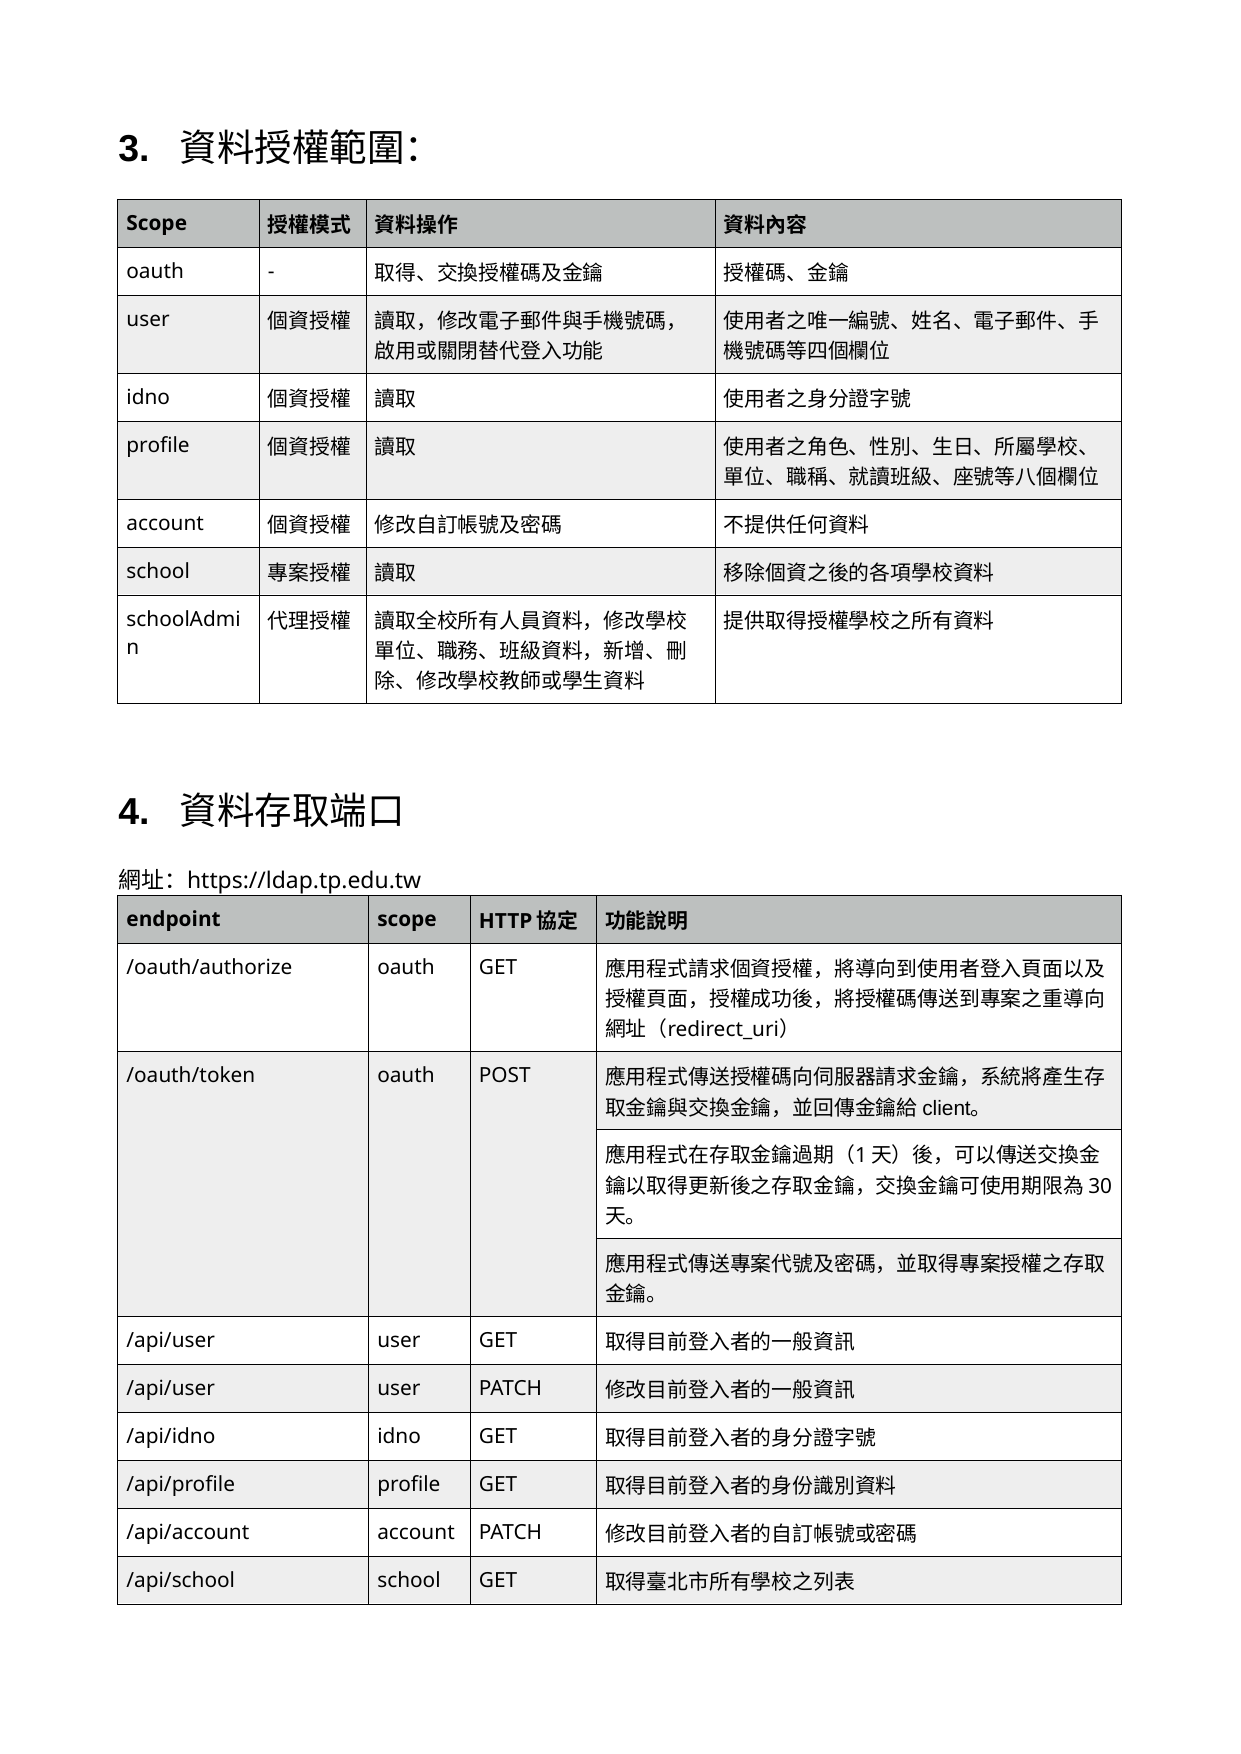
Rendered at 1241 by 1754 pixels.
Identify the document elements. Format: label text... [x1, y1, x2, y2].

table_cell /oauth/authorize [118, 944, 368, 1051]
table_cell 修改目前登入者的一般資訊 [597, 1365, 1121, 1412]
table_cell 讀取全校所有人員資料，修改學校單位、職務、班級資料，新增、刪除、修改學校教師或學生資料 [367, 596, 715, 703]
table_cell oauth [118, 248, 259, 294]
table_cell 讀取 [367, 548, 715, 594]
table_cell school [369, 1557, 470, 1603]
table_cell oauth [369, 1052, 470, 1316]
table_cell 取得目前登入者的身份識別資料 [597, 1461, 1121, 1508]
table_cell user [118, 296, 259, 373]
table_cell schoolAdmin [118, 596, 259, 703]
table_cell school [118, 548, 259, 594]
table_cell /api/school [118, 1557, 368, 1603]
table_cell 修改目前登入者的自訂帳號或密碼 [597, 1509, 1121, 1556]
table_cell 讀取，修改電子郵件與手機號碼，啟用或關閉替代登入功能 [367, 296, 715, 373]
table_cell 取得、交換授權碼及金鑰 [367, 248, 715, 294]
table_cell 代理授權 [260, 596, 366, 703]
table_cell /oauth/token [118, 1052, 368, 1316]
table_cell 應用程式請求個資授權，將導向到使用者登入頁面以及授權頁面，授權成功後，將授權碼傳送到專案之重導向網址（redirect_uri） [597, 944, 1121, 1051]
table_cell 應用程式傳送授權碼向伺服器請求金鑰，系統將產生存取金鑰與交換金鑰，並回傳金鑰給 client。 [597, 1052, 1121, 1129]
list 資料存取端口 [118, 781, 1122, 835]
table_cell 讀取 [367, 422, 715, 499]
table_cell user [369, 1317, 470, 1364]
table_cell 授權碼、金鑰 [716, 248, 1121, 294]
table_cell GET [471, 1317, 596, 1364]
table_header 授權模式 [260, 200, 366, 247]
table_cell 修改自訂帳號及密碼 [367, 500, 715, 547]
table_cell account [118, 500, 259, 547]
table_cell - [260, 248, 366, 294]
table_cell user [369, 1365, 470, 1412]
table_cell GET [471, 1461, 596, 1508]
table_cell 使用者之角色、性別、生日、所屬學校、單位、職稱、就讀班級、座號等八個欄位 [716, 422, 1121, 499]
table_cell 應用程式傳送專案代號及密碼，並取得專案授權之存取金鑰。 [597, 1239, 1121, 1316]
table_cell 專案授權 [260, 548, 366, 594]
table_cell 個資授權 [260, 374, 366, 421]
table_header HTTP協定 [471, 896, 596, 943]
table_cell /api/profile [118, 1461, 368, 1508]
table_cell 提供取得授權學校之所有資料 [716, 596, 1121, 703]
table_cell profile [118, 422, 259, 499]
table_cell profile [369, 1461, 470, 1508]
table_cell /api/user [118, 1317, 368, 1364]
table_cell 不提供任何資料 [716, 500, 1121, 547]
table_cell /api/account [118, 1509, 368, 1556]
table_cell idno [118, 374, 259, 421]
table_header Scope [118, 200, 259, 247]
table_cell 個資授權 [260, 500, 366, 547]
text 網址：https://ldap.tp.edu.tw [118, 861, 1122, 895]
table_cell POST [471, 1052, 596, 1316]
table_cell 移除個資之後的各項學校資料 [716, 548, 1121, 594]
table_cell oauth [369, 944, 470, 1051]
table_cell 取得目前登入者的身分證字號 [597, 1413, 1121, 1460]
table_header 功能說明 [597, 896, 1121, 943]
table_cell 使用者之唯一編號、姓名、電子郵件、手機號碼等四個欄位 [716, 296, 1121, 373]
table_cell account [369, 1509, 470, 1556]
table_header 資料操作 [367, 200, 715, 247]
table_cell 取得臺北市所有學校之列表 [597, 1557, 1121, 1603]
list 資料授權範圍： [118, 118, 1122, 172]
table_header scope [369, 896, 470, 943]
table_cell GET [471, 1557, 596, 1603]
table_cell 應用程式在存取金鑰過期（1天）後，可以傳送交換金鑰以取得更新後之存取金鑰，交換金鑰可使用期限為30天。 [597, 1130, 1121, 1238]
table_header endpoint [118, 896, 368, 943]
table_cell 個資授權 [260, 296, 366, 373]
table_cell /api/user [118, 1365, 368, 1412]
table_cell idno [369, 1413, 470, 1460]
table_cell PATCH [471, 1509, 596, 1556]
table_cell PATCH [471, 1365, 596, 1412]
table_cell 個資授權 [260, 422, 366, 499]
table_header 資料內容 [716, 200, 1121, 247]
table_cell GET [471, 944, 596, 1051]
table_cell 讀取 [367, 374, 715, 421]
table_cell GET [471, 1413, 596, 1460]
table_cell 使用者之身分證字號 [716, 374, 1121, 421]
table_cell /api/idno [118, 1413, 368, 1460]
table_cell 取得目前登入者的一般資訊 [597, 1317, 1121, 1364]
